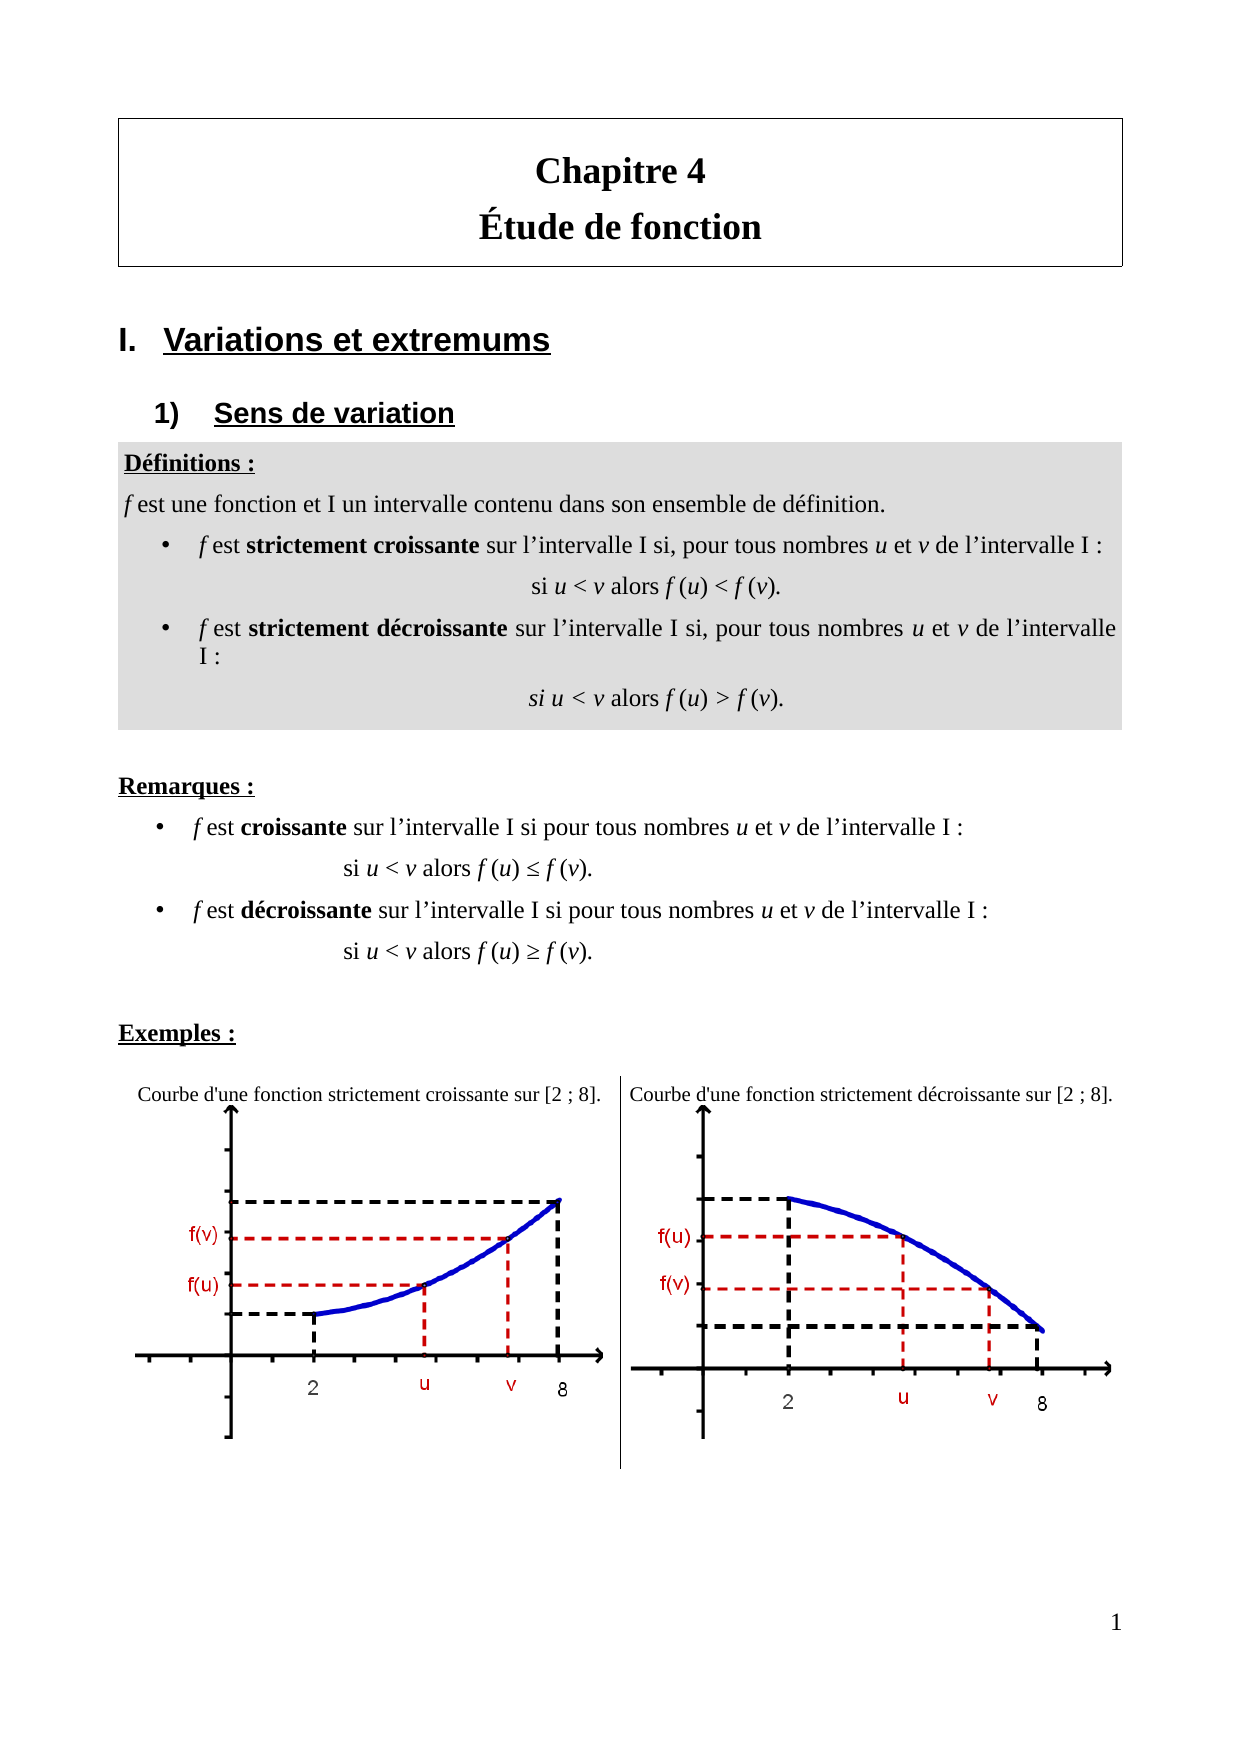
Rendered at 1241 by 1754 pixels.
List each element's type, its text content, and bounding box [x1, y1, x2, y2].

table_header Chapitre 4 Étude de fonction [119, 119, 1122, 266]
list si u < v alors f (u) ≤ f (v). [306, 853, 1122, 882]
table_header Définitions : f est une fonction et I un intervalle contenu dans son ensemble de définition. f est strictement croissante sur l’intervalle I si, pour tous nombres u et v de l’intervalle I : si u < v alors f (u) < f (v). f est strictement décroissante sur l’intervalle I si, pour tous nombres u et v de l’intervalle I : si u < v alors f (u) > f (v). [118, 442, 1122, 730]
table_header Courbe d'une fonction strictement croissante sur [2 ; 8]. [118, 1076, 620, 1468]
list si u < v alors f (u) ≥ f (v). [306, 936, 1122, 965]
subtitle Sens de variation [153, 396, 1122, 429]
text Remarques : [118, 771, 1122, 800]
list f est décroissante sur l’intervalle I si pour tous nombres u et v de l’intervalle I : [156, 895, 1122, 923]
text Exemples : [118, 1018, 1122, 1047]
table_header Courbe d'une fonction strictement décroissante sur [2 ; 8]. [621, 1076, 1122, 1468]
subtitle Variations et extremums [118, 320, 1122, 358]
list f est croissante sur l’intervalle I si pour tous nombres u et v de l’intervalle I : [156, 812, 1122, 841]
